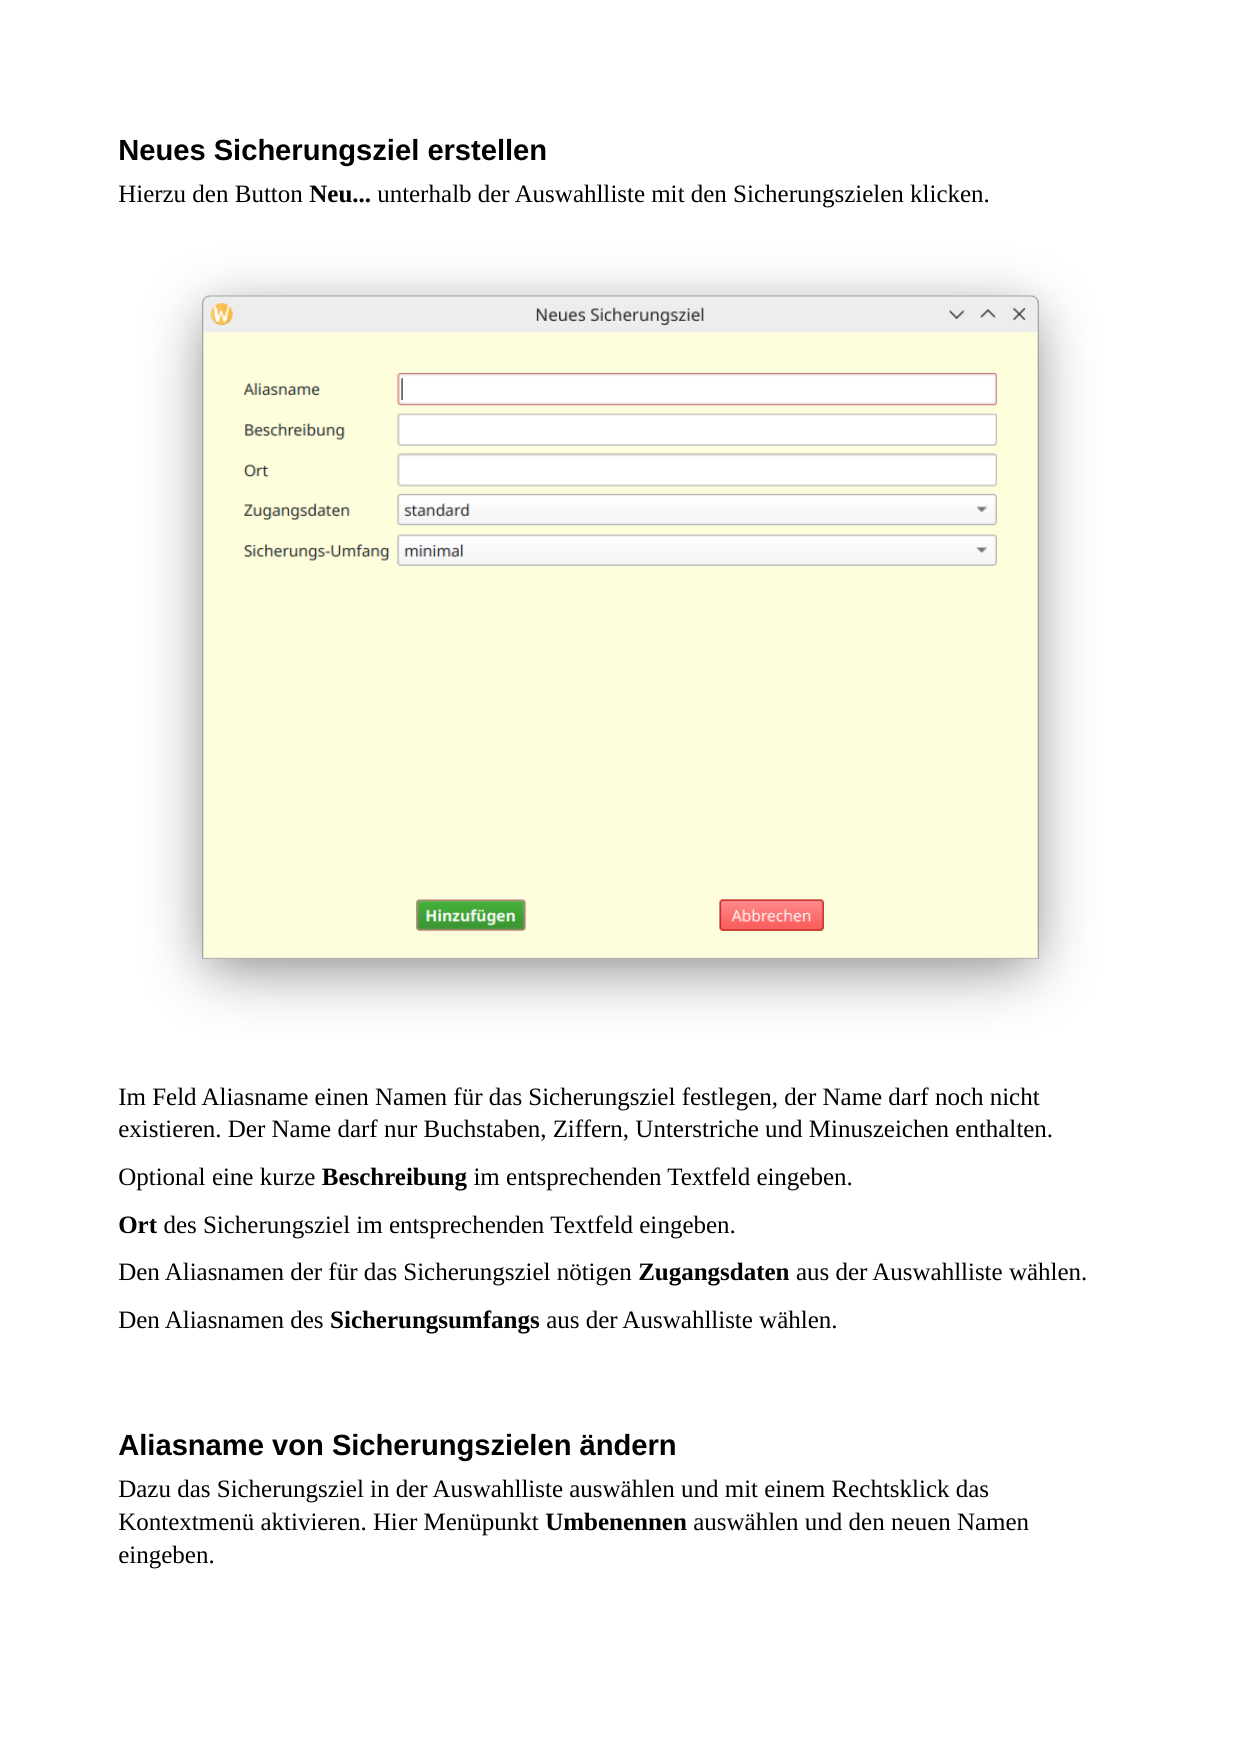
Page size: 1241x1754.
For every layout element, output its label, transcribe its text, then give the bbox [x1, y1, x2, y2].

text Im Feld Aliasname einen Namen für das Sicherungsziel festlegen, der Name darf noch nicht existieren. Der Name darf nur Buchstaben, Ziffern, Unterstriche und Minuszeichen enthalten. [118, 1059, 1122, 1143]
subtitle Aliasname von Sicherungszielen ändern [118, 1428, 1122, 1461]
picture [118, 226, 1123, 1059]
text Hierzu den Button Neu... unterhalb der Auswahlliste mit den Sicherungszielen klicken. [118, 179, 1122, 207]
text Ort des Sicherungsziel im entsprechenden Textfeld eingeben. [118, 1210, 1122, 1238]
subtitle Neues Sicherungsziel erstellen [118, 133, 1122, 166]
text Den Aliasnamen des Sicherungsumfangs aus der Auswahlliste wählen. [118, 1305, 1122, 1334]
text Dazu das Sicherungsziel in der Auswahlliste auswählen und mit einem Rechtsklick das Kontextmenü aktivieren. Hier Menüpunkt Umbenennen auswählen und den neuen Namen eingeben. [118, 1474, 1122, 1569]
text Optional eine kurze Beschreibung im entsprechenden Textfeld eingeben. [118, 1162, 1122, 1191]
text Den Aliasnamen der für das Sicherungsziel nötigen Zugangsdaten aus der Auswahlliste wählen. [118, 1257, 1122, 1286]
